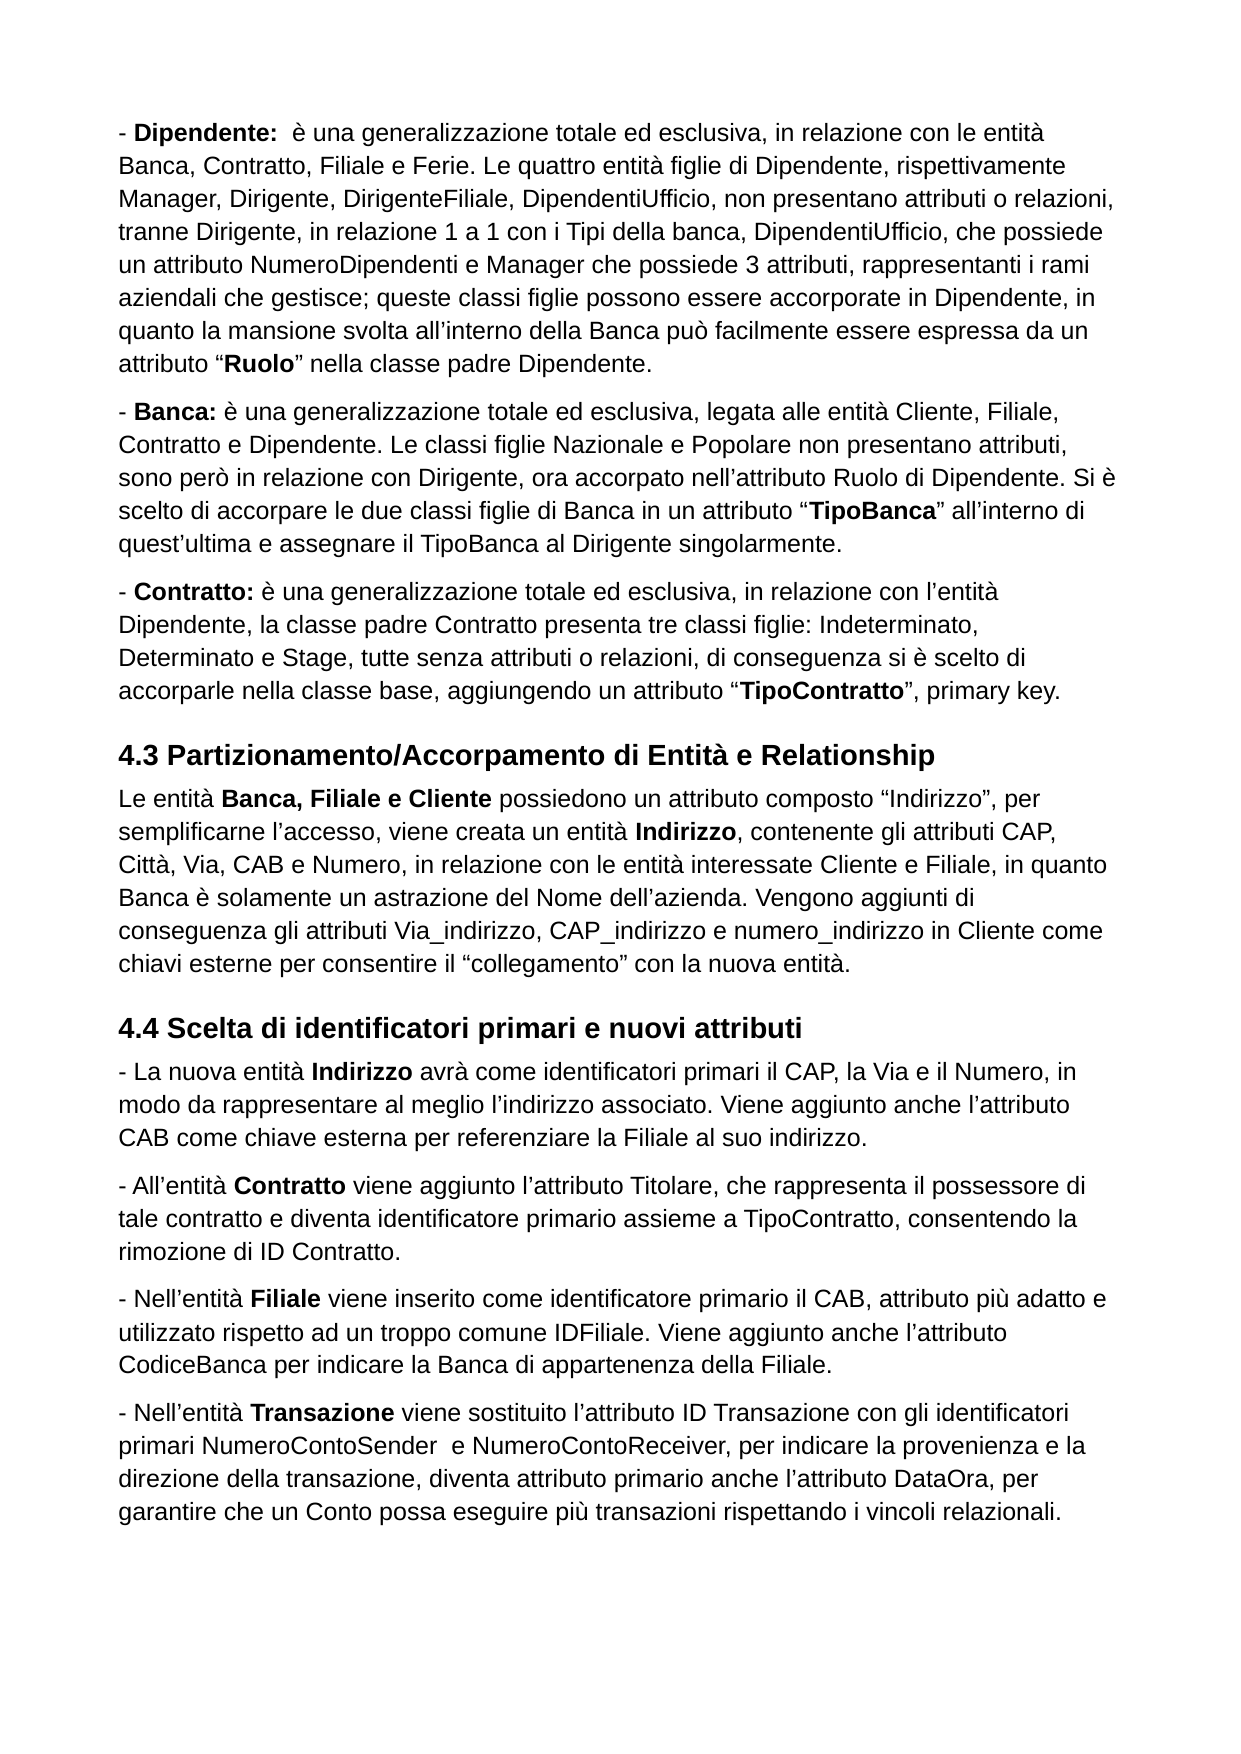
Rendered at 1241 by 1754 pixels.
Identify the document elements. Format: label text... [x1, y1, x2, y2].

text - La nuova entità Indirizzo avrà come identificatori primari il CAP, la Via e il Numero, in modo da rappresentare al meglio l’indirizzo associato. Viene aggiunto anche l’attributo CAB come chiave esterna per referenziare la Filiale al suo indirizzo. [118, 1057, 1122, 1152]
text - Banca: è una generalizzazione totale ed esclusiva, legata alle entità Cliente, Filiale, Contratto e Dipendente. Le classi figlie Nazionale e Popolare non presentano attributi, sono però in relazione con Dirigente, ora accorpato nell’attributo Ruolo di Dipendente. Si è scelto di accorpare le due classi figlie di Banca in un attributo “TipoBanca” all’interno di quest’ultima e assegnare il TipoBanca al Dirigente singolarmente. [118, 397, 1122, 558]
subtitle 4.3 Partizionamento/Accorpamento di Entità e Relationship [118, 738, 1122, 771]
subtitle 4.4 Scelta di identificatori primari e nuovi attributi [118, 1011, 1122, 1045]
text - Nell’entità Filiale viene inserito come identificatore primario il CAB, attributo più adatto e utilizzato rispetto ad un troppo comune IDFiliale. Viene aggiunto anche l’attributo CodiceBanca per indicare la Banca di appartenenza della Filiale. [118, 1284, 1122, 1379]
text - All’entità Contratto viene aggiunto l’attributo Titolare, che rappresenta il possessore di tale contratto e diventa identificatore primario assieme a TipoContratto, consentendo la rimozione di ID Contratto. [118, 1171, 1122, 1266]
text - Nell’entità Transazione viene sostituito l’attributo ID Transazione con gli identificatori primari NumeroContoSender e NumeroContoReceiver, per indicare la provenienza e la direzione della transazione, diventa attributo primario anche l’attributo DataOra, per garantire che un Conto possa eseguire più transazioni rispettando i vincoli relazionali. [118, 1398, 1122, 1526]
text Le entità Banca, Filiale e Cliente possiedono un attributo composto “Indirizzo”, per semplificarne l’accesso, viene creata un entità Indirizzo, contenente gli attributi CAP, Città, Via, CAB e Numero, in relazione con le entità interessate Cliente e Filiale, in quanto Banca è solamente un astrazione del Nome dell’azienda. Vengono aggiunti di conseguenza gli attributi Via_indirizzo, CAP_indirizzo e numero_indirizzo in Cliente come chiavi esterne per consentire il “collegamento” con la nuova entità. [118, 784, 1122, 978]
text - Contratto: è una generalizzazione totale ed esclusiva, in relazione con l’entità Dipendente, la classe padre Contratto presenta tre classi figlie: Indeterminato, Determinato e Stage, tutte senza attributi o relazioni, di conseguenza si è scelto di accorparle nella classe base, aggiungendo un attributo “TipoContratto”, primary key. [118, 577, 1122, 704]
text - Dipendente: è una generalizzazione totale ed esclusiva, in relazione con le entità Banca, Contratto, Filiale e Ferie. Le quattro entità figlie di Dipendente, rispettivamente Manager, Dirigente, DirigenteFiliale, DipendentiUfficio, non presentano attributi o relazioni, tranne Dirigente, in relazione 1 a 1 con i Tipi della banca, DipendentiUfficio, che possiede un attributo NumeroDipendenti e Manager che possiede 3 attributi, rappresentanti i rami aziendali che gestisce; queste classi figlie possono essere accorporate in Dipendente, in quanto la mansione svolta all’interno della Banca può facilmente essere espressa da un attributo “Ruolo” nella classe padre Dipendente. [118, 118, 1122, 378]
